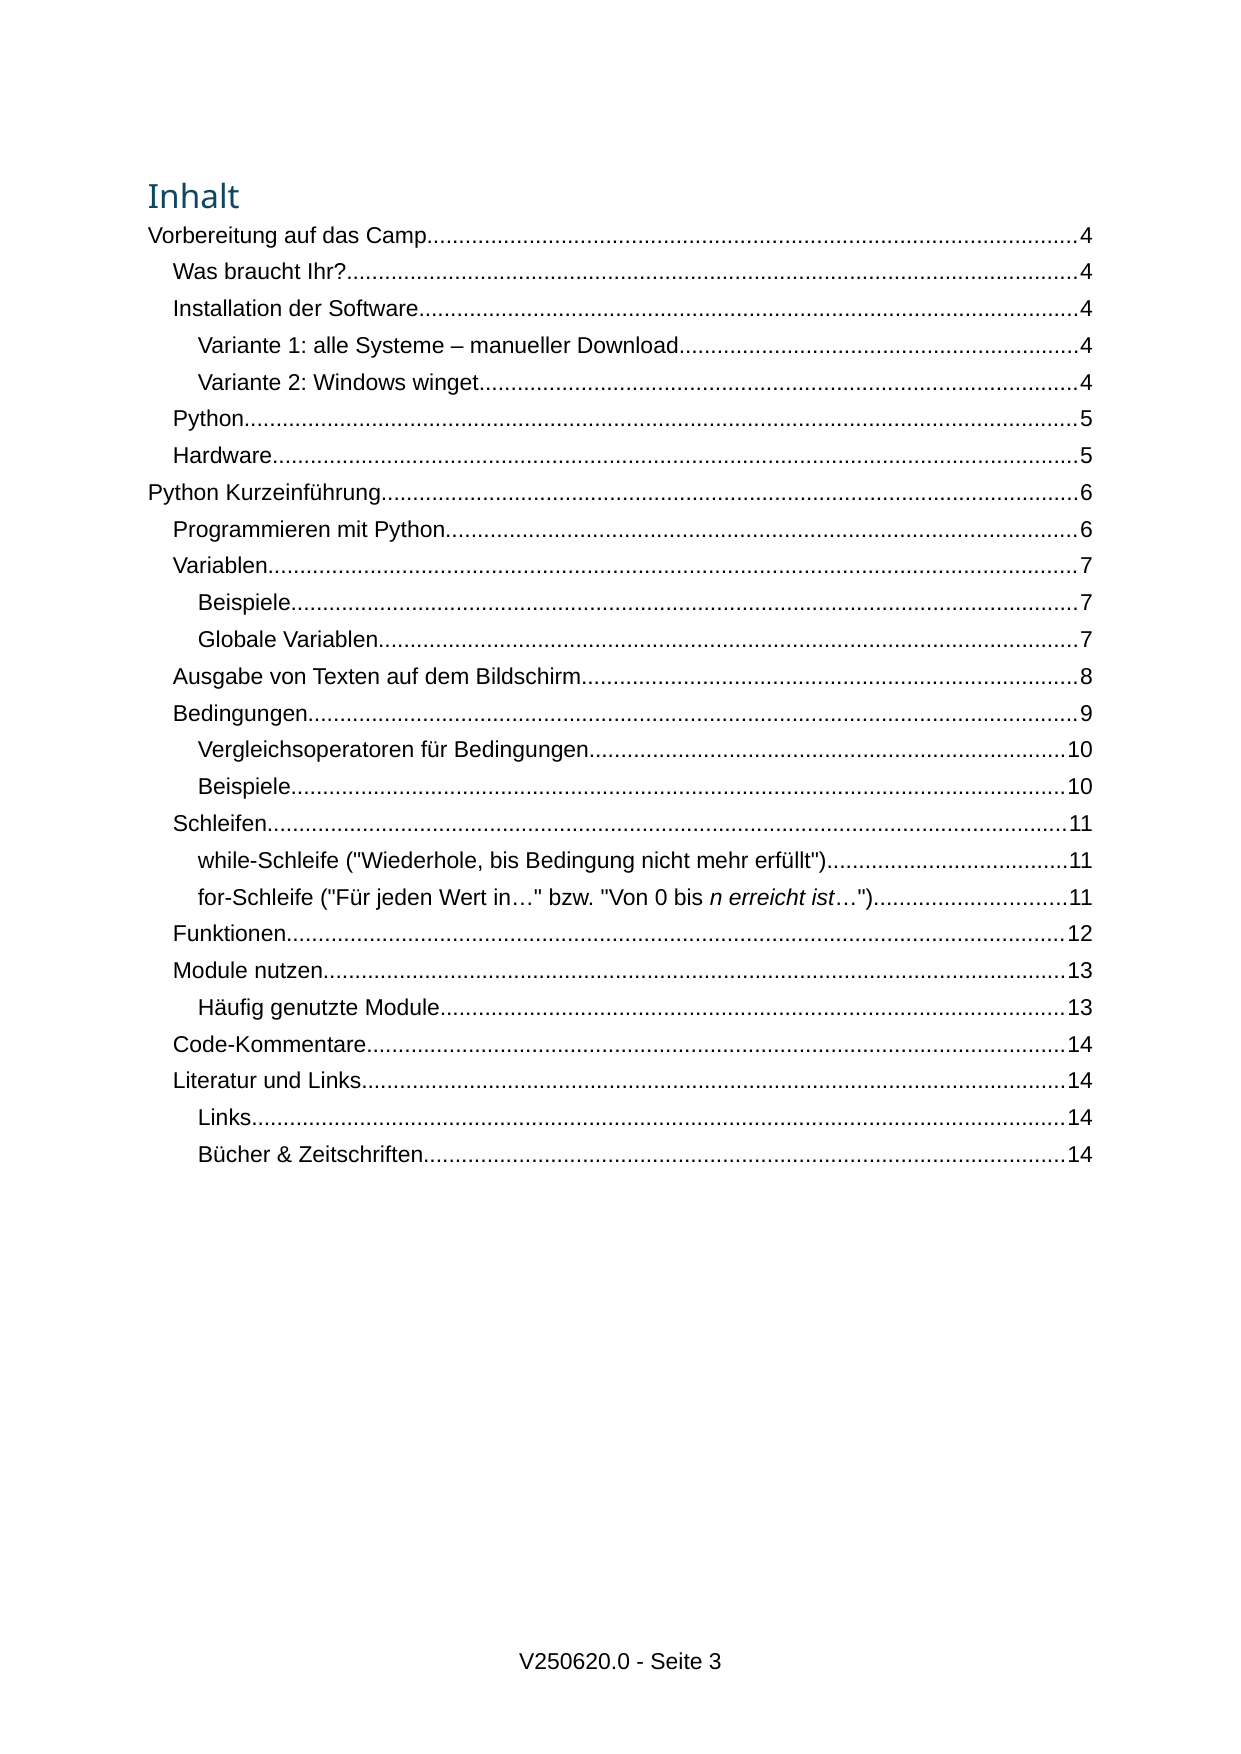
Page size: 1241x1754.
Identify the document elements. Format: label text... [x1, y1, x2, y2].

text Variante 1: alle Systeme – manueller Download 4 [198, 332, 1093, 358]
text for-Schleife ("Für jeden Wert in…" bzw. "Von 0 bis n erreicht ist…") 11 [198, 883, 1093, 910]
text Python 5 [173, 405, 1093, 432]
text Was braucht Ihr? 4 [173, 258, 1093, 285]
text Bedingungen 9 [173, 699, 1093, 726]
text Hardware 5 [173, 442, 1093, 468]
text Vorbereitung auf das Camp 4 [148, 222, 1093, 248]
text Python Kurzeinführung 6 [148, 479, 1093, 505]
text Variante 2: Windows winget 4 [198, 369, 1093, 395]
text Bücher & Zeitschriften 14 [198, 1141, 1093, 1167]
text Globale Variablen 7 [198, 626, 1093, 652]
text Beispiele 7 [198, 589, 1093, 616]
text Code-Kommentare 14 [173, 1031, 1093, 1057]
text Ausgabe von Texten auf dem Bildschirm 8 [173, 663, 1093, 689]
text Häufig genutzte Module 13 [198, 994, 1093, 1020]
text Variablen 7 [173, 552, 1093, 579]
text while-Schleife ("Wiederhole, bis Bedingung nicht mehr erfüllt") 11 [198, 847, 1093, 873]
subtitle Inhalt [148, 173, 1093, 218]
text Vergleichsoperatoren für Bedingungen 10 [198, 736, 1093, 763]
text Literatur und Links 14 [173, 1067, 1093, 1094]
text Schleifen 11 [173, 810, 1093, 836]
text Programmieren mit Python 6 [173, 516, 1093, 542]
text Funktionen 12 [173, 920, 1093, 947]
text Links 14 [198, 1104, 1093, 1130]
text Module nutzen 13 [173, 957, 1093, 983]
text Beispiele 10 [198, 773, 1093, 799]
text Installation der Software 4 [173, 295, 1093, 321]
